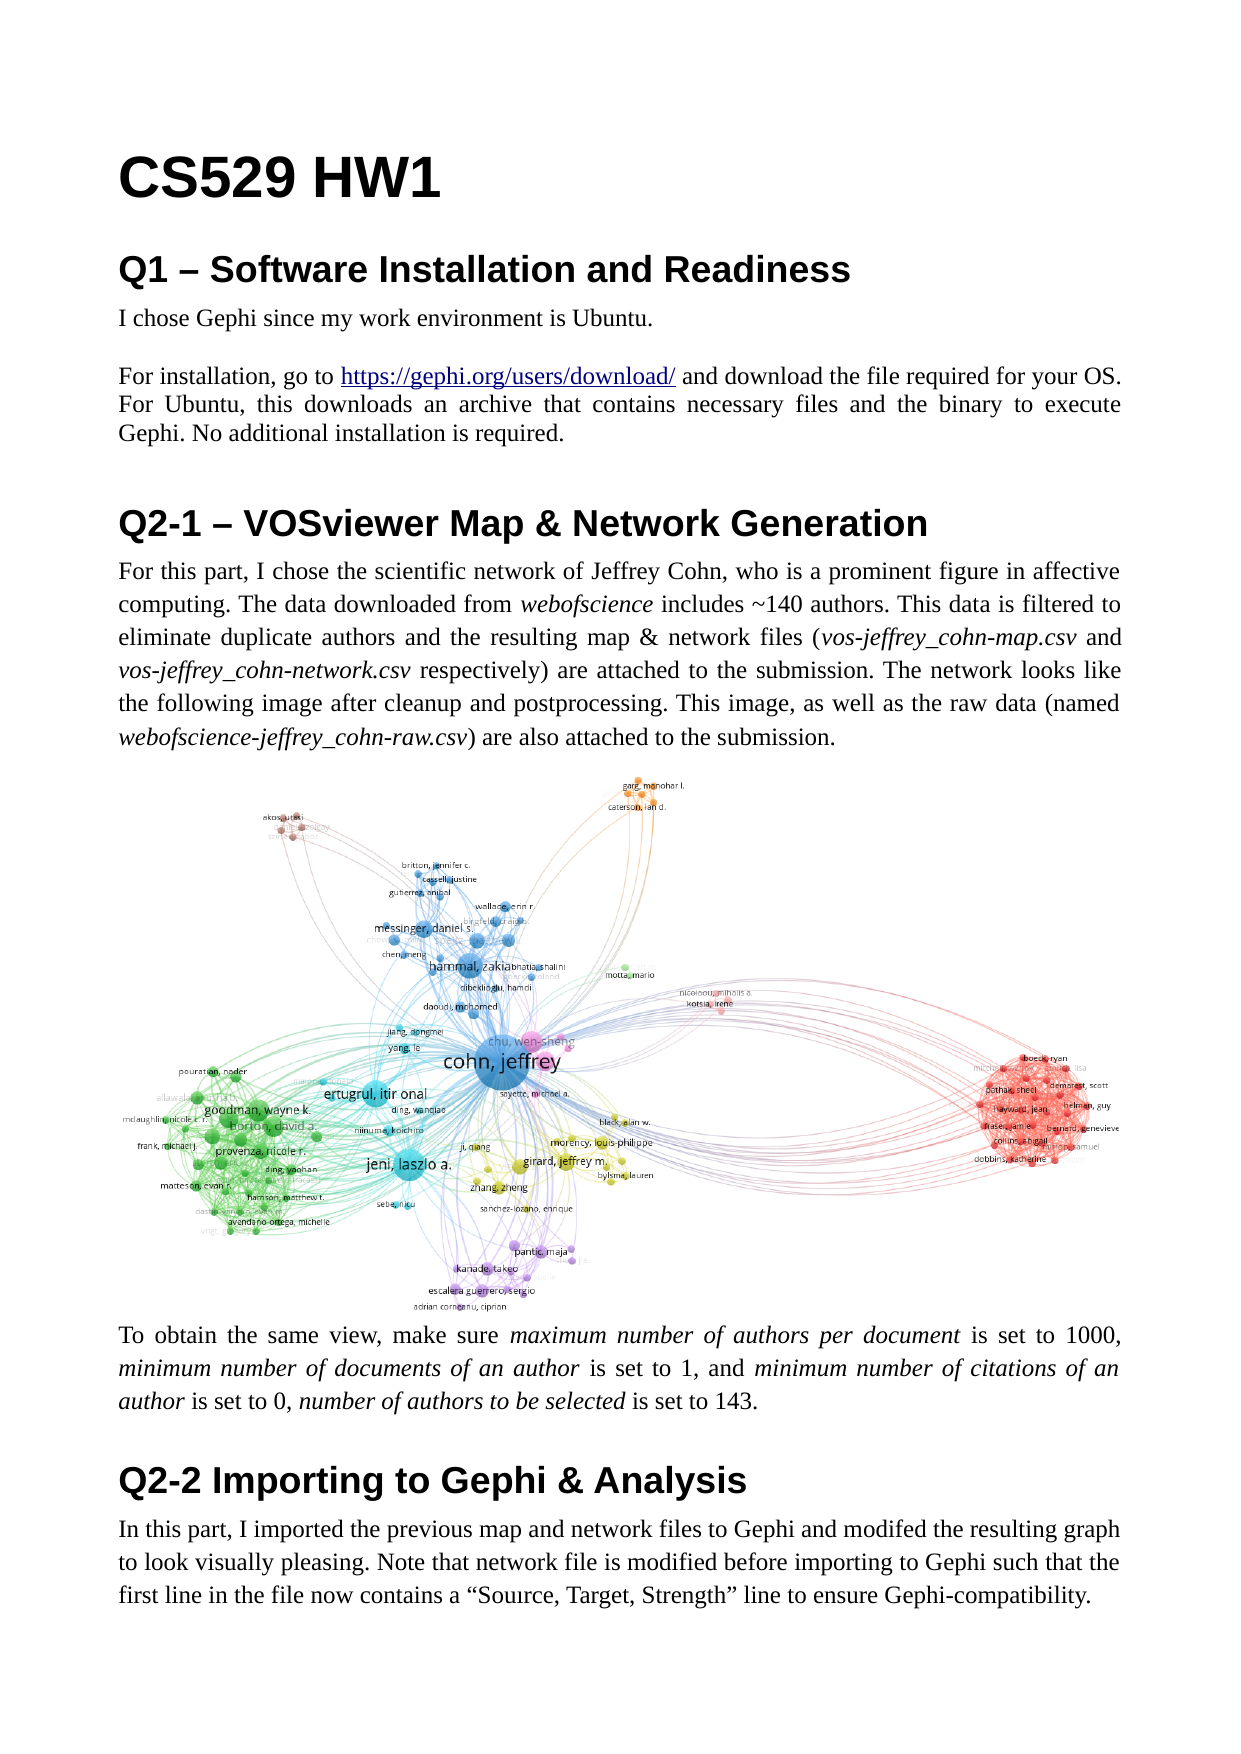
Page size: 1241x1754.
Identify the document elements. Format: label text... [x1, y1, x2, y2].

text In this part, I imported the previous map and network files to Gephi and modifed the resulting graph to look visually pleasing. Note that network file is modified before importing to Gephi such that the first line in the file now contains a “Souırce, Target, Strength” line to ensure Gephi-compatibility. [118, 1514, 1122, 1609]
subtitle Q1 – Software Installation and Readiness [118, 248, 1122, 291]
picture [121, 769, 1119, 1316]
text To obtain the same view, make sure maximum number of authors per document is set to 1000, minimum number of documents of an author is set to 1, and minimum number of citations of an author is set to 0, number of authors to be selected is set to 143. [118, 769, 1122, 1415]
subtitle Q2-2 Importing to Gephi & Analysis [118, 1458, 1122, 1502]
text For installation, go to https://gephi.org/users/download/ and download the file required for your OS. For Ubuntu, this downloads an archive that contains necessary files and the binary to execute Gephi. No additional installation is required. [118, 361, 1122, 447]
text I chose Gephi since my work environment is Ubuntu. [118, 303, 1122, 332]
title CS529 HW1 [118, 143, 1122, 210]
subtitle Q2-1 – VOSviewer Map & Network Generation [118, 501, 1122, 544]
text For this part, I chose the scientific network of Jeffrey Cohn, who is a prominent figure in affective computing. The data downloaded from webofscience includes ~140 authors. This data is filtered to eliminate duplicate authors and the resulting map & network files (vos-jeffrey_cohn-map.csv and vos-jeffrey_cohn-network.csv respectively) are attached to the submission. The network looks like the following image after cleanup and postprocessing. This image, as well as the raw data (named webofscience-jeffrey_cohn-raw.csv) are also attached to the submission. [118, 556, 1122, 750]
